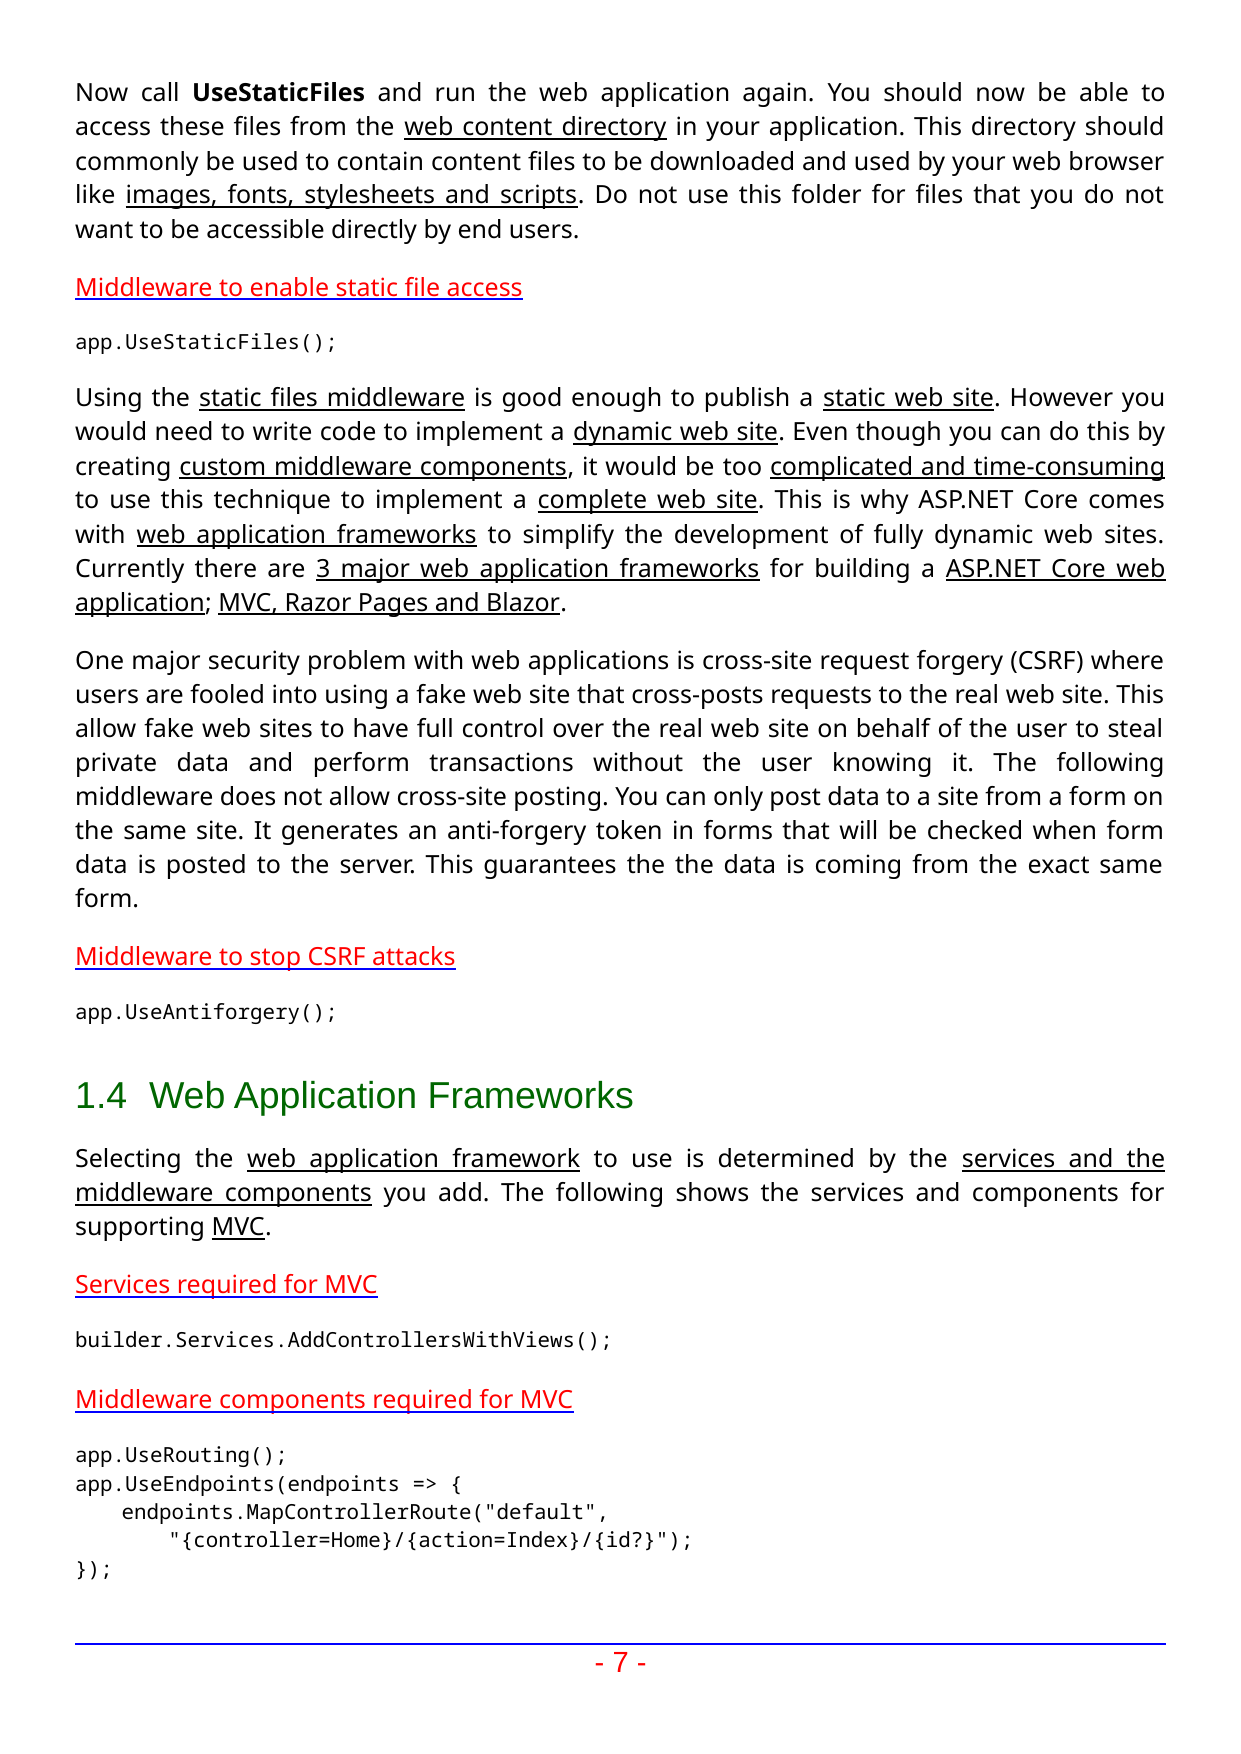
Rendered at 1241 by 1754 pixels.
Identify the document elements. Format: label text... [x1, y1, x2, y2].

text Now call UseStaticFiles and run the web application again. You should now be able to access these files from the web content directory in your application. This directory should commonly be used to contain content files to be downloaded and used by your web browser like images, fonts, stylesheets and scripts. Do not use this folder for files that you do not want to be accessible directly by end users. [75, 75, 1166, 245]
text endpoints.MapControllerRoute("default", [75, 1497, 1166, 1526]
text Services required for MVC [75, 1267, 1166, 1301]
text Middleware to enable static file access [75, 269, 1166, 303]
text "{controller=Home}/{action=Index}/{id?}"); [75, 1526, 1166, 1554]
text app.UseAntiforgery(); [75, 997, 1166, 1026]
text Selecting the web application framework to use is determined by the services and the middleware components you add. The following shows the services and components for supporting MVC. [75, 1141, 1166, 1243]
text One major security problem with web applications is cross-site request forgery (CSRF) where users are fooled into using a fake web site that cross-posts requests to the real web site. This allow fake web sites to have full control over the real web site on behalf of the user to steal private data and perform transactions without the user knowing it. The following middleware does not allow cross-site posting. You can only post data to a site from a form on the same site. It generates an anti-forgery token in forms that will be checked when form data is posted to the server. This guarantees the the data is coming from the exact same form. [75, 642, 1166, 915]
text builder.Services.AddControllersWithViews(); [75, 1325, 1166, 1354]
text app.UseEndpoints(endpoints => { [75, 1469, 1166, 1497]
text app.UseStaticFiles(); [75, 327, 1166, 356]
text }); [75, 1554, 1166, 1582]
text Middleware components required for MVC [75, 1382, 1166, 1416]
text Middleware to stop CSRF attacks [75, 939, 1166, 973]
text 1.4 Web Application Frameworks [75, 1074, 1166, 1117]
text Using the static files middleware is good enough to publish a static web site. However you would need to write code to implement a dynamic web site. Even though you can do this by creating custom middleware components, it would be too complicated and time-consuming to use this technique to implement a complete web site. This is why ASP.NET Core comes with web application frameworks to simplify the development of fully dynamic web sites. Currently there are 3 major web application frameworks for building a ASP.NET Core web application; MVC, Razor Pages and Blazor. [75, 380, 1166, 618]
text app.UseRouting(); [75, 1440, 1166, 1469]
